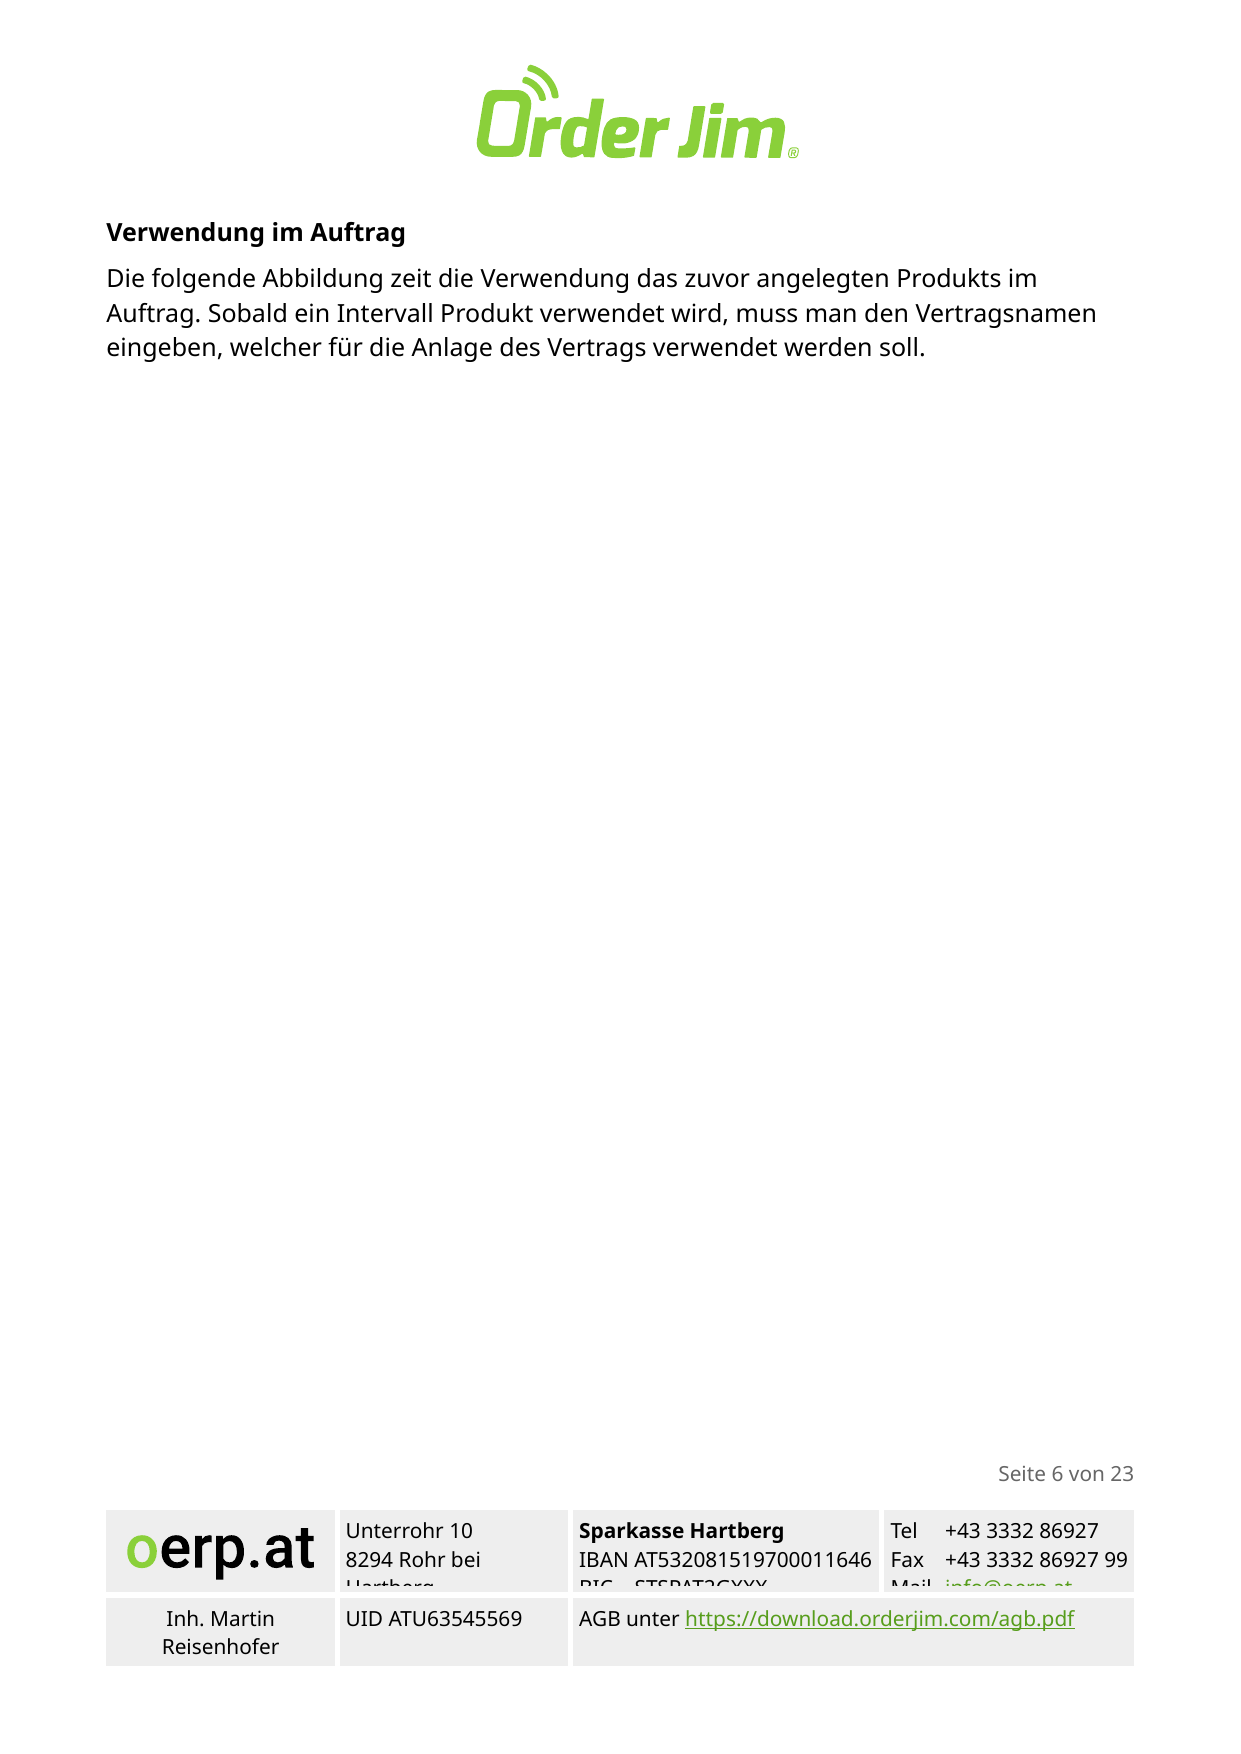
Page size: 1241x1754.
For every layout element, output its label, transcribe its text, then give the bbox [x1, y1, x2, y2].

text Die folgende Abbildung zeit die Verwendung das zuvor angelegten Produkts im Auftrag. Sobald ein Intervall Produkt verwendet wird, muss man den Vertragsnamen eingeben, welcher für die Anlage des Vertrags verwendet werden soll. [106, 261, 1134, 363]
subtitle Verwendung im Auftrag [106, 214, 1134, 249]
